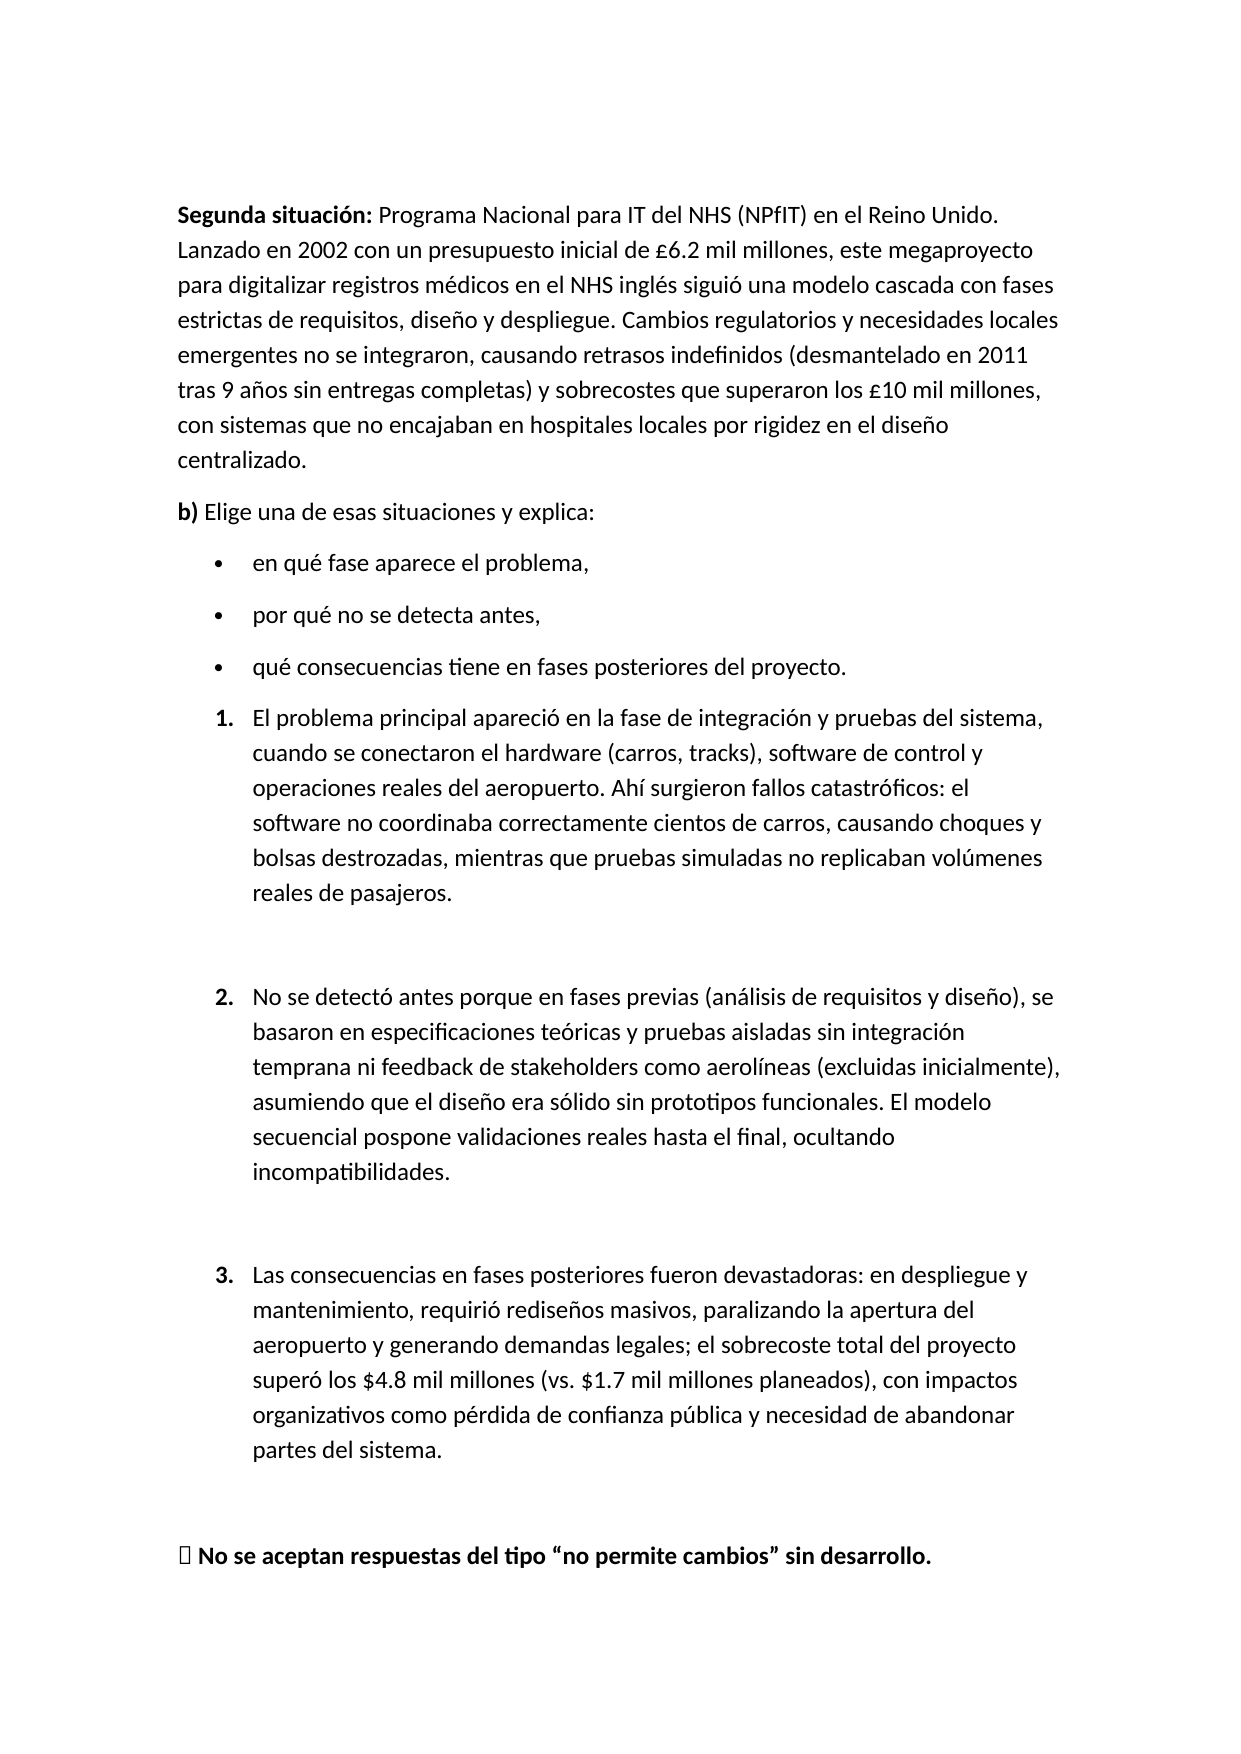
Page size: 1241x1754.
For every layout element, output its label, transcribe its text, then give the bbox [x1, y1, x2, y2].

text 📌 No se aceptan respuestas del tipo “no permite cambios” sin desarrollo. [177, 1538, 1063, 1572]
list en qué fase aparece el problema, [215, 548, 1063, 578]
list Las consecuencias en fases posteriores fueron devastadoras: en despliegue y mantenimiento, requirió rediseños masivos, paralizando la apertura del aeropuerto y generando demandas legales; el sobrecoste total del proyecto superó los $4.8 mil millones (vs. $1.7 mil millones planeados), con impactos organizativos como pérdida de confianza pública y necesidad de abandonar partes del sistema. [215, 1259, 1063, 1465]
text b) Elige una de esas situaciones y explica: [177, 496, 1063, 526]
list qué consecuencias tiene en fases posteriores del proyecto. [215, 651, 1063, 681]
list por qué no se detecta antes, [215, 599, 1063, 630]
list No se detectó antes porque en fases previas (análisis de requisitos y diseño), se basaron en especificaciones teóricas y pruebas aisladas sin integración temprana ni feedback de stakeholders como aerolíneas (excluidas inicialmente), asumiendo que el diseño era sólido sin prototipos funcionales. El modelo secuencial pospone validaciones reales hasta el final, ocultando incompatibilidades. [215, 981, 1063, 1186]
text Segunda situación: Programa Nacional para IT del NHS (NPfIT) en el Reino Unido. Lanzado en 2002 con un presupuesto inicial de £6.2 mil millones, este megaproyecto para digitalizar registros médicos en el NHS inglés siguió una modelo cascada con fases estrictas de requisitos, diseño y despliegue. Cambios regulatorios y necesidades locales emergentes no se integraron, causando retrasos indefinidos (desmantelado en 2011 tras 9 años sin entregas completas) y sobrecostes que superaron los £10 mil millones, con sistemas que no encajaban en hospitales locales por rigidez en el diseño centralizado. [177, 199, 1063, 475]
list El problema principal apareció en la fase de integración y pruebas del sistema, cuando se conectaron el hardware (carros, tracks), software de control y operaciones reales del aeropuerto. Ahí surgieron fallos catastróficos: el software no coordinaba correctamente cientos de carros, causando choques y bolsas destrozadas, mientras que pruebas simuladas no replicaban volúmenes reales de pasajeros. [215, 703, 1063, 908]
